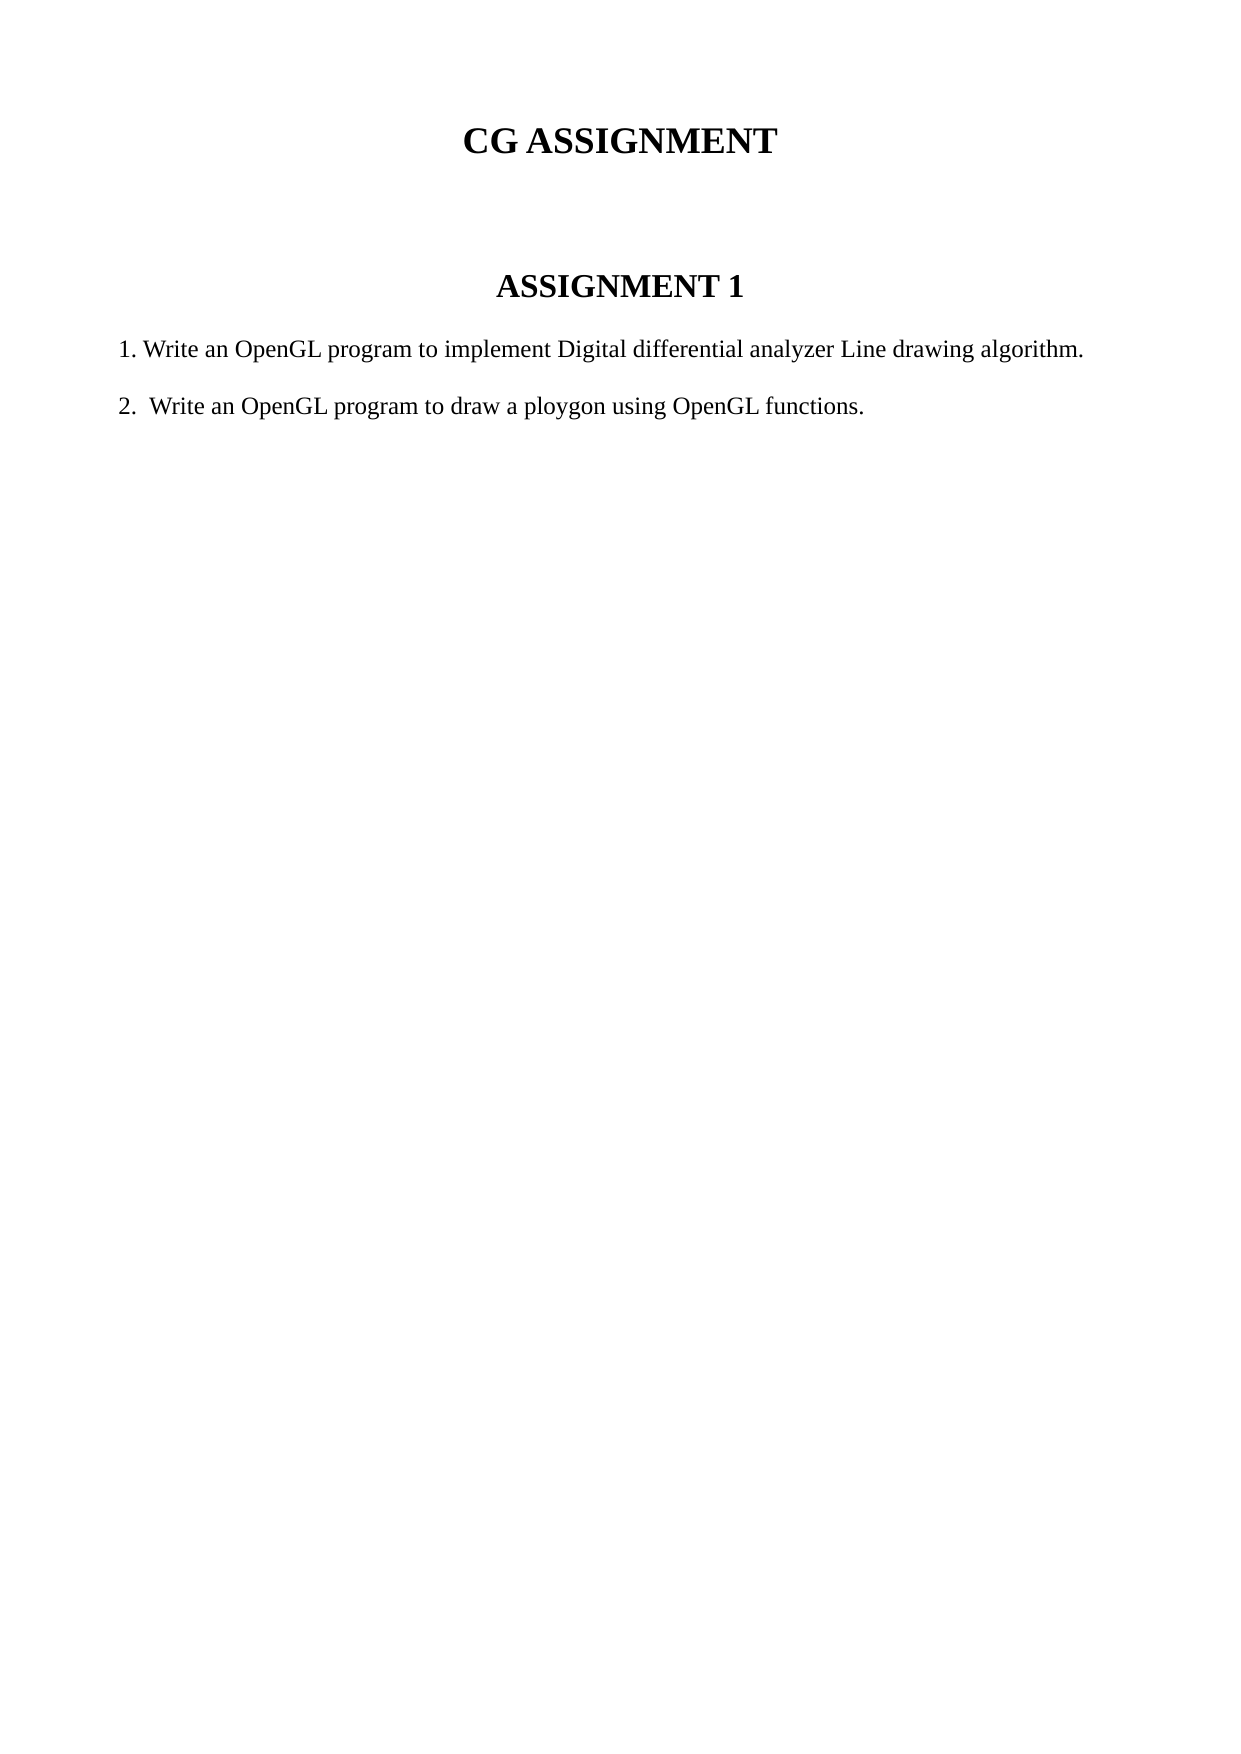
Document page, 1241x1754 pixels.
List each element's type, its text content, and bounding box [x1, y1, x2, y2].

text 2. Write an OpenGL program to draw a ploygon using OpenGL functions. [118, 391, 1122, 420]
text 1. Write an OpenGL program to implement Digital differential analyzer Line drawing algorithm. [118, 334, 1122, 362]
text ASSIGNMENT 1 [118, 267, 1122, 305]
text CG ASSIGNMENT [118, 118, 1122, 161]
